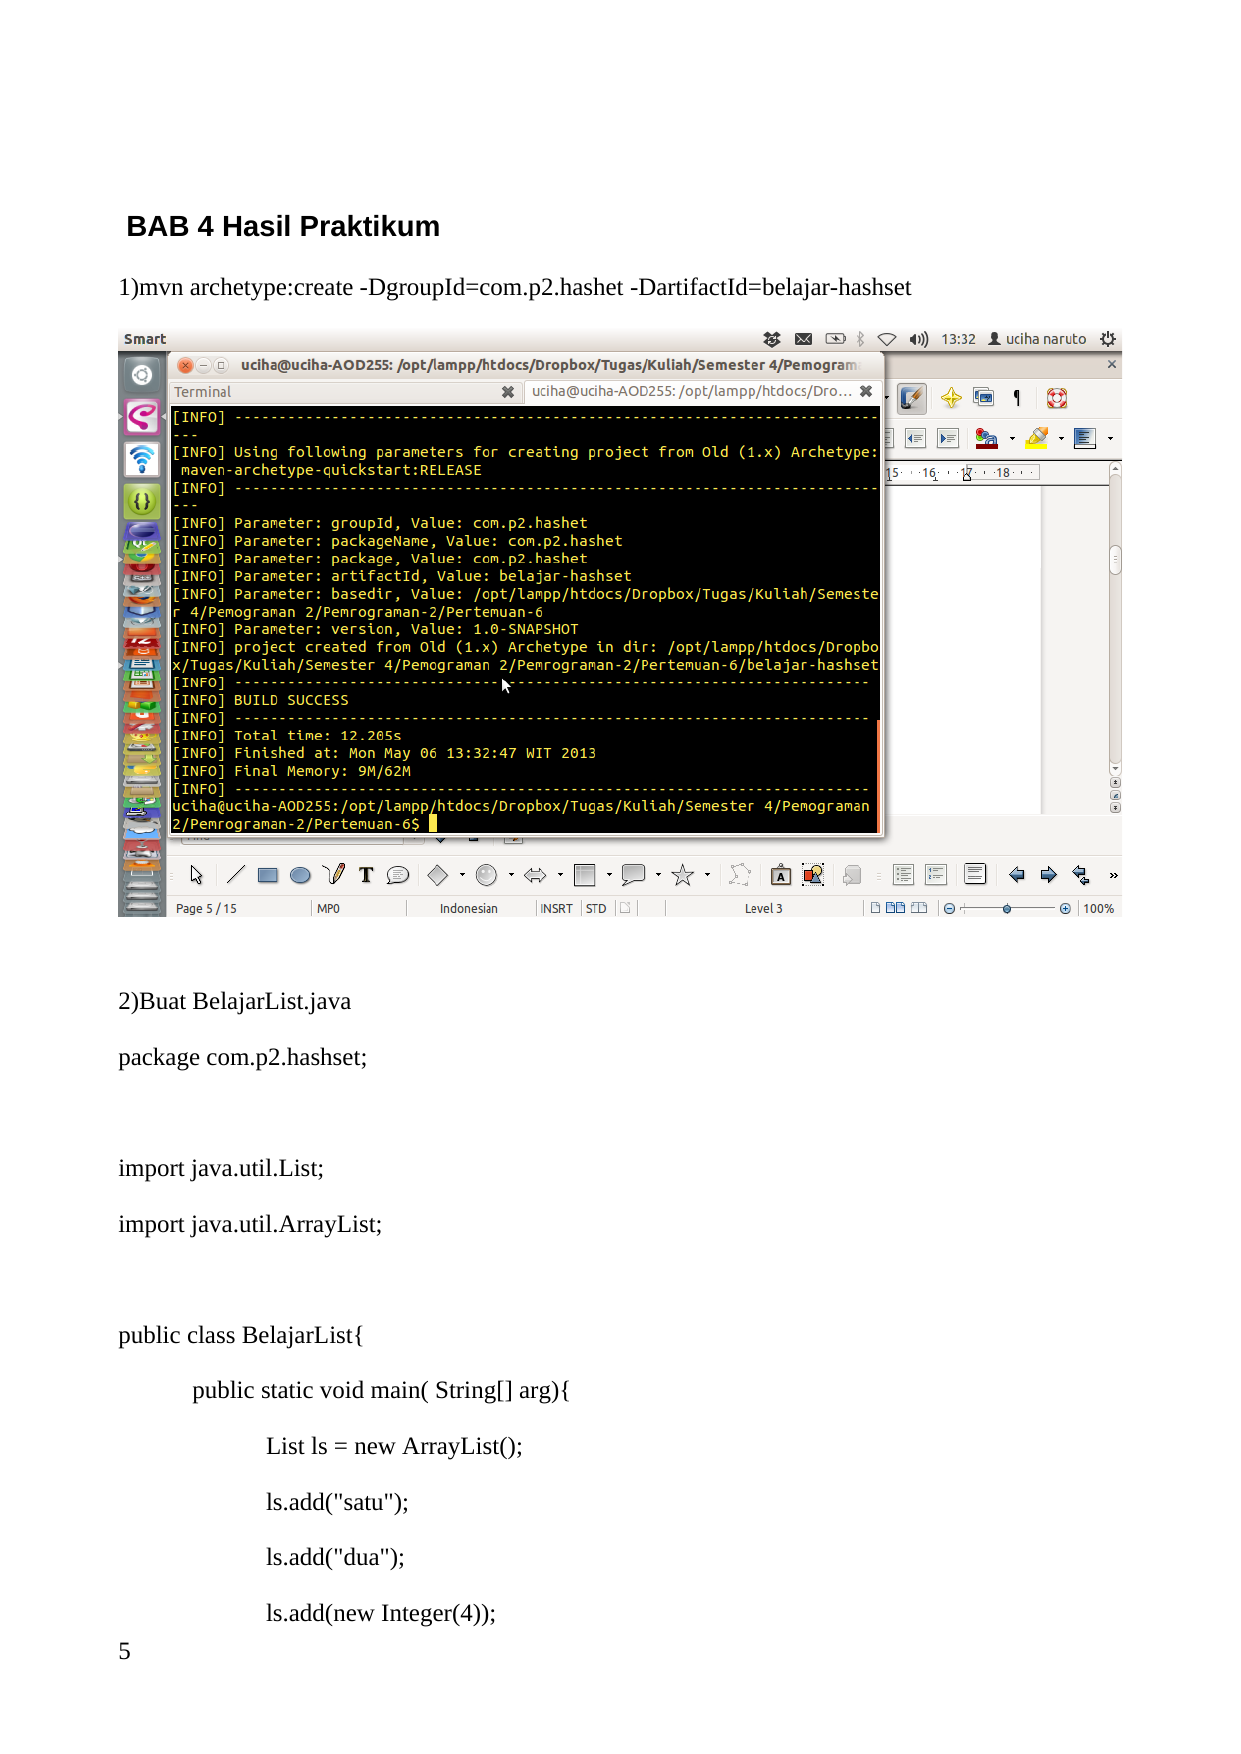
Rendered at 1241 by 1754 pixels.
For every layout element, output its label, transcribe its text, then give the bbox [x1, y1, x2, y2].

text public static void main( String[] arg){ [118, 1376, 1122, 1404]
text ls.add(new Integer(4)); [118, 1598, 1122, 1627]
picture [118, 327, 1123, 917]
list mvn archetype:create -DgroupId=com.p2.hashet -DartifactId=belajar-hashset [118, 272, 1122, 301]
text import java.util.ArrayList; [118, 1209, 1122, 1237]
text List ls = new ArrayList(); [118, 1431, 1122, 1460]
text import java.util.List; [118, 1153, 1122, 1182]
subtitle Hasil Praktikum [118, 209, 1122, 243]
text package com.p2.hashset; [118, 1042, 1122, 1071]
list Buat BelajarList.java [118, 986, 1122, 1015]
text ls.add("satu"); [118, 1487, 1122, 1516]
text ls.add("dua"); [118, 1542, 1122, 1571]
text public class BelajarList{ [118, 1320, 1122, 1349]
